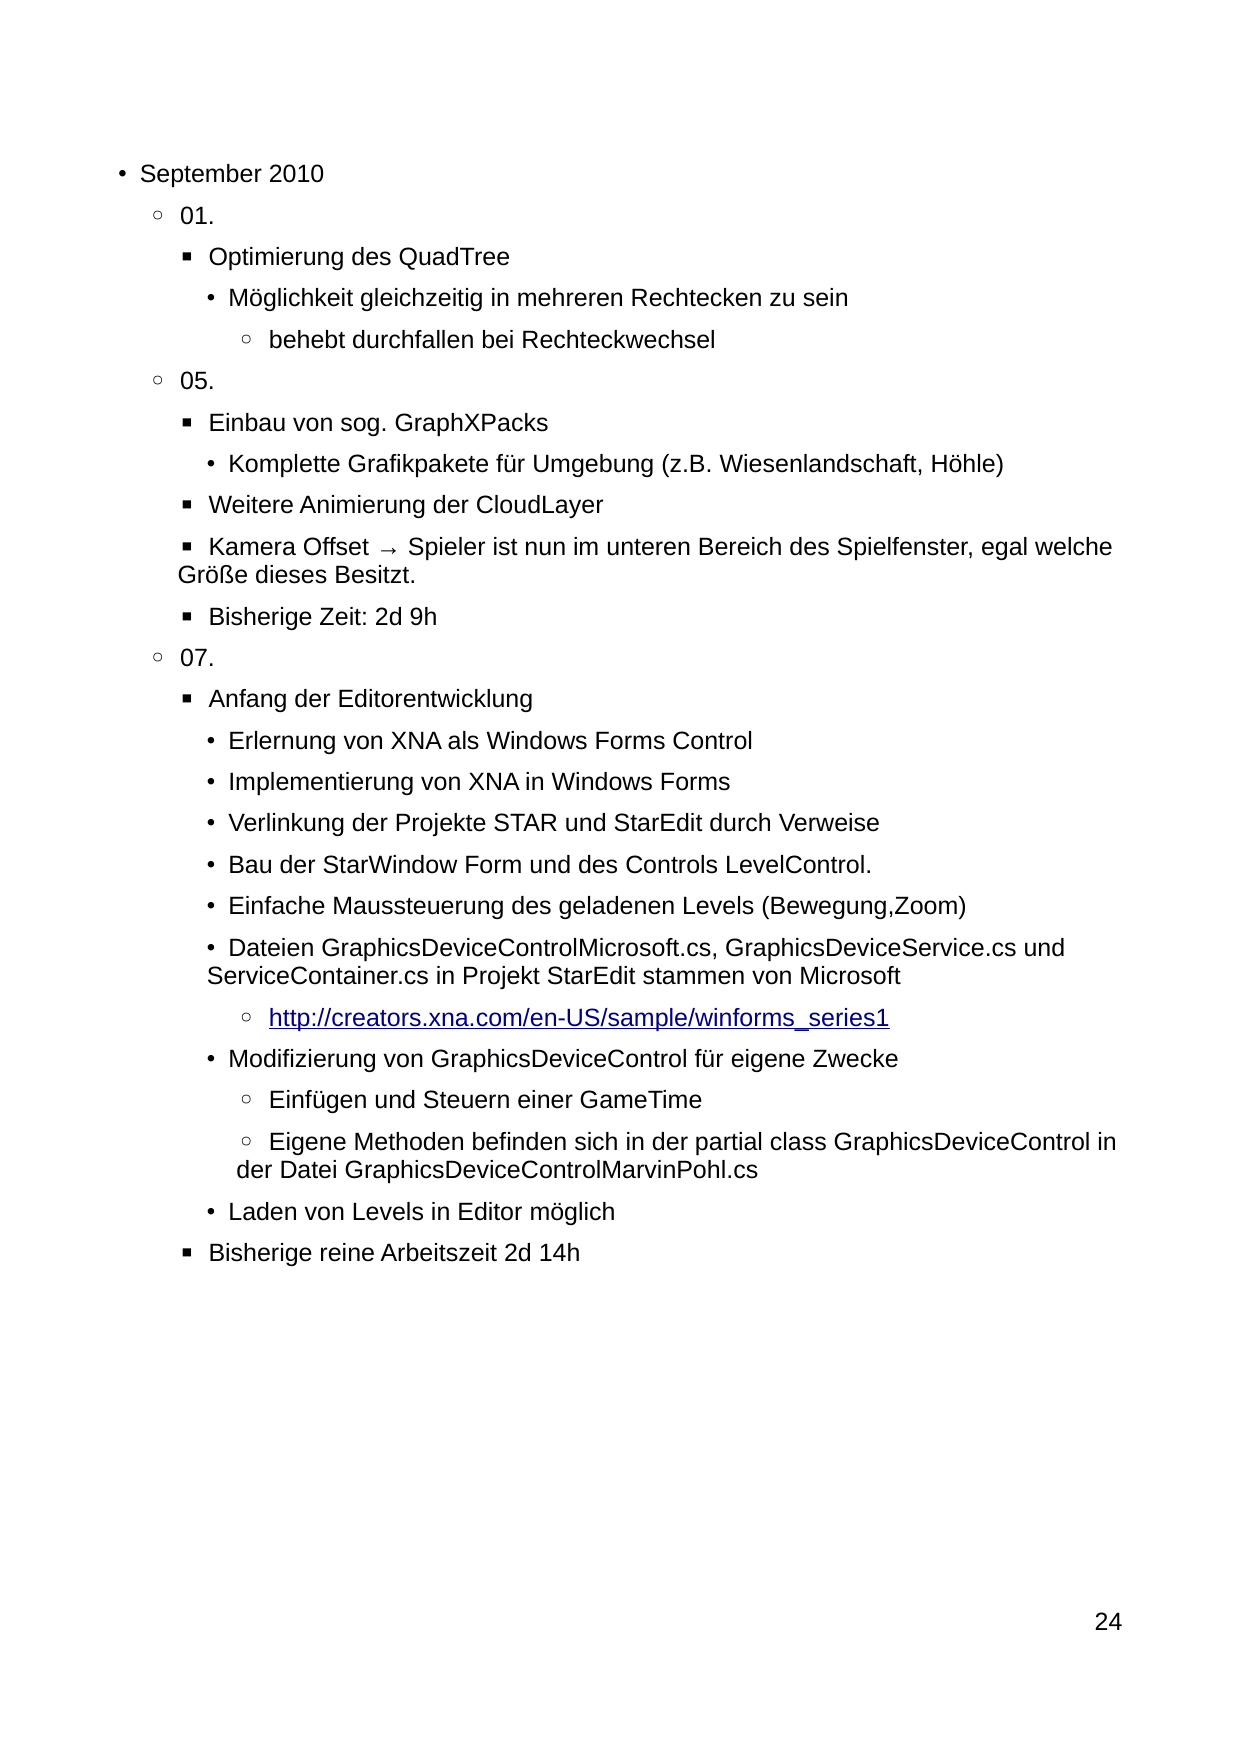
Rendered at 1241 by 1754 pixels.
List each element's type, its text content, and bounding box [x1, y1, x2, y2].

list Verlinkung der Projekte STAR und StarEdit durch Verweise [207, 808, 1122, 837]
list Kamera Offset → Spieler ist nun im unteren Bereich des Spielfenster, egal welche Größe dieses Besitzt. [177, 532, 1122, 589]
list 01. [148, 201, 1122, 229]
list Bisherige Zeit: 2d 9h [177, 602, 1122, 631]
list http://creators.xna.com/en-US/sample/winforms_series1 [236, 1003, 1122, 1031]
list Eigene Methoden befinden sich in der partial class GraphicsDeviceControl in der Datei GraphicsDeviceControlMarvinPohl.cs [236, 1127, 1122, 1184]
list Dateien GraphicsDeviceControlMicrosoft.cs, GraphicsDeviceService.cs und ServiceContainer.cs in Projekt StarEdit stammen von Microsoft [207, 932, 1122, 990]
list Einbau von sog. GraphXPacks [177, 407, 1122, 436]
list Erlernung von XNA als Windows Forms Control [207, 726, 1122, 754]
list Optimierung des QuadTree [177, 242, 1122, 271]
list behebt durchfallen bei Rechteckwechsel [236, 325, 1122, 354]
list Einfügen und Steuern einer GameTime [236, 1085, 1122, 1114]
list Möglichkeit gleichzeitig in mehreren Rechtecken zu sein [207, 283, 1122, 312]
list Modifizierung von GraphicsDeviceControl für eigene Zwecke [207, 1044, 1122, 1073]
list Komplette Grafikpakete für Umgebung (z.B. Wiesenlandschaft, Höhle) [207, 449, 1122, 478]
list Weitere Animierung der CloudLayer [177, 490, 1122, 519]
list Bau der StarWindow Form und des Controls LevelControl. [207, 850, 1122, 879]
list September 2010 [118, 159, 1122, 188]
list Einfache Maussteuerung des geladenen Levels (Bewegung,Zoom) [207, 891, 1122, 920]
list Bisherige reine Arbeitszeit 2d 14h [177, 1238, 1122, 1267]
list Anfang der Editorentwicklung [177, 684, 1122, 713]
list 07. [148, 643, 1122, 672]
list Implementierung von XNA in Windows Forms [207, 767, 1122, 796]
list Laden von Levels in Editor möglich [207, 1197, 1122, 1226]
list 05. [148, 366, 1122, 395]
